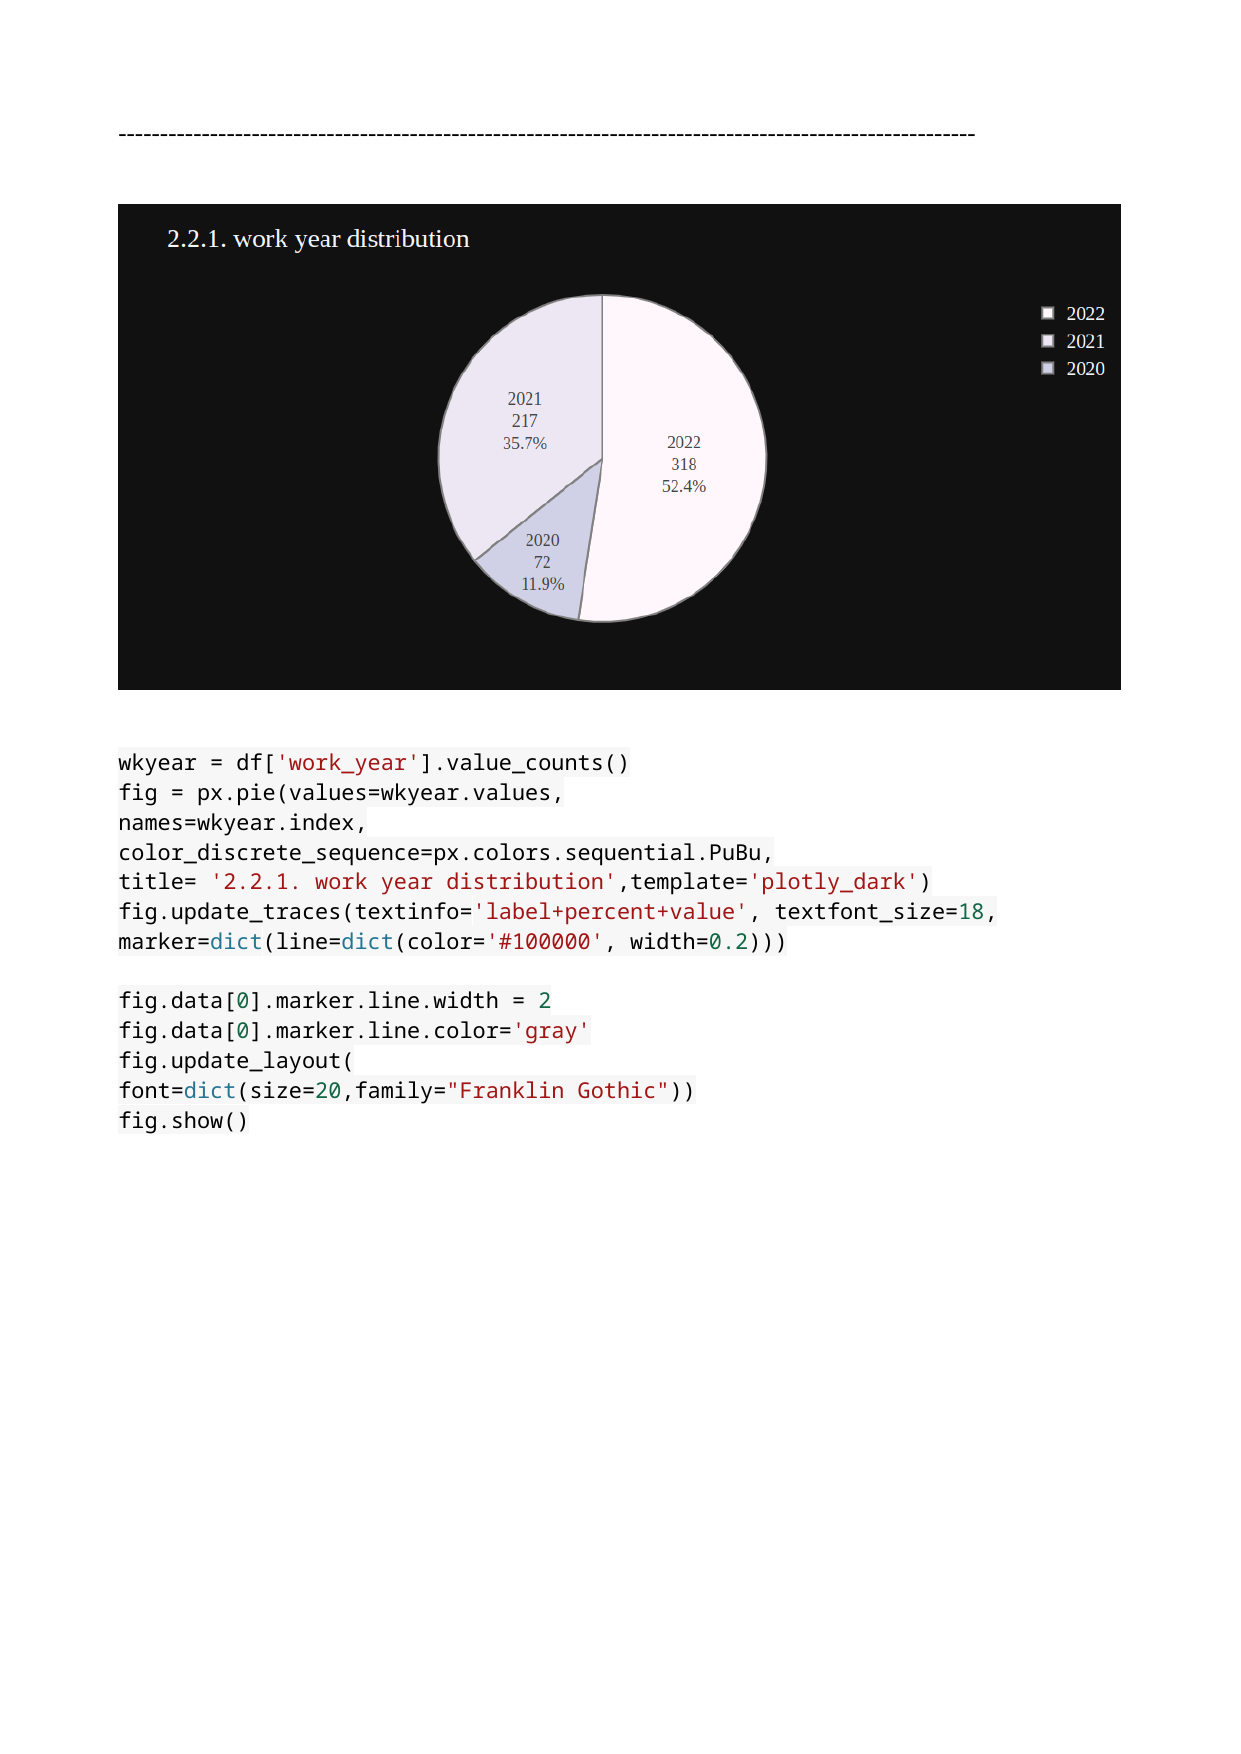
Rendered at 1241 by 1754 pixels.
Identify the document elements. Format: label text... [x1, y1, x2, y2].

text marker=dict(line=dict(color='#100000', width=0.2))) [118, 926, 1122, 956]
text color_discrete_sequence=px.colors.sequential.PuBu, [118, 837, 1122, 866]
text fig.update_traces(textinfo='label+percent+value', textfont_size=18, [118, 896, 1122, 926]
text title= '2.2.1. work year distribution',template='plotly_dark') [118, 866, 1122, 896]
text ------------------------------------------------------------------------------------------------------- [118, 118, 1122, 147]
text names=wkyear.index, [118, 807, 1122, 837]
text fig.show() [118, 1104, 1122, 1134]
text wkyear = df['work_year'].value_counts() [118, 747, 1122, 777]
text fig.data[0].marker.line.width = 2 [118, 985, 1122, 1015]
text font=dict(size=20,family="Franklin Gothic")) [118, 1075, 1122, 1104]
text fig.update_layout( [118, 1045, 1122, 1075]
text fig.data[0].marker.line.color='gray' [118, 1015, 1122, 1045]
picture [118, 204, 1123, 690]
text fig = px.pie(values=wkyear.values, [118, 777, 1122, 807]
